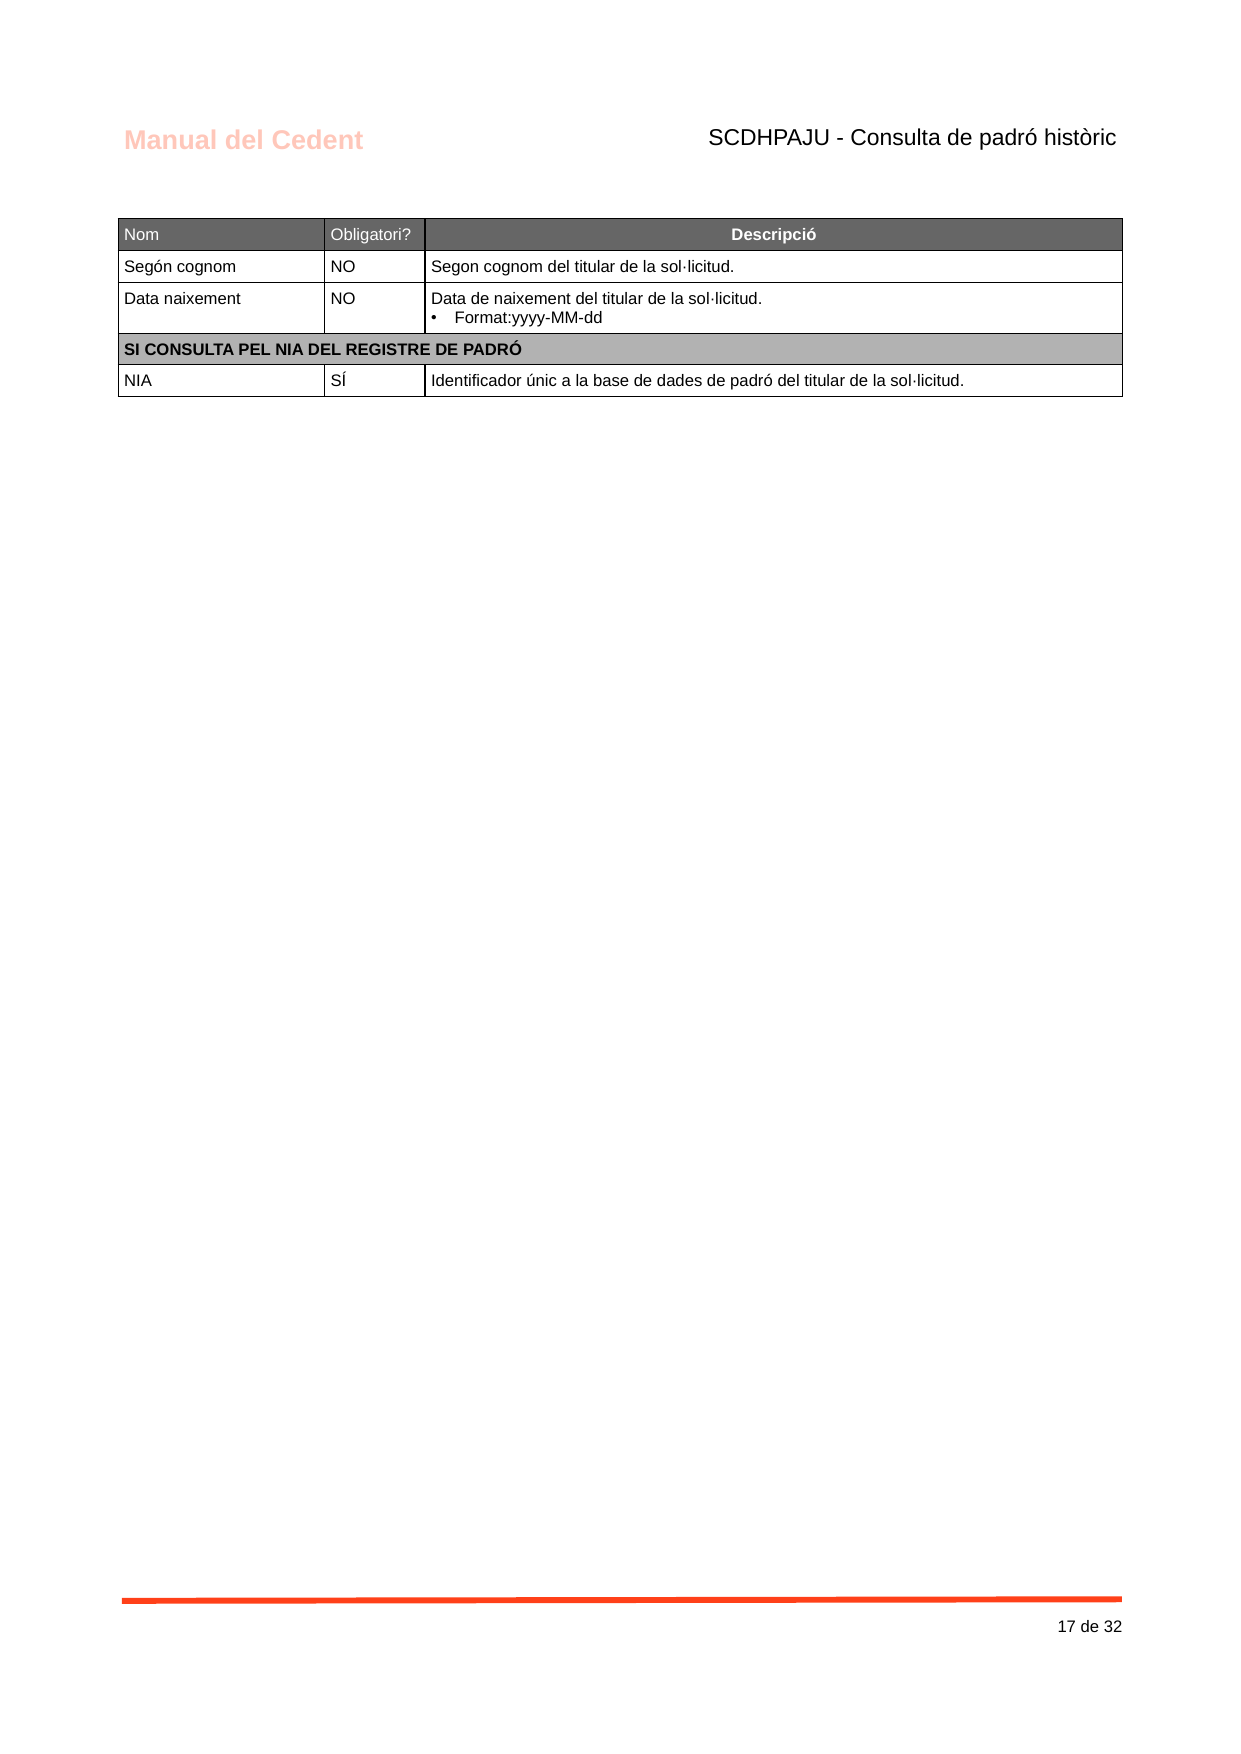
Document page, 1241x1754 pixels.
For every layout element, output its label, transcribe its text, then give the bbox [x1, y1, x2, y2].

table_cell Identificador únic a la base de dades de padró del titular de la sol·licitud. [426, 365, 1122, 396]
table_cell Segon cognom del titular de la sol·licitud. [426, 251, 1122, 282]
table_cell Data naixement [119, 283, 324, 333]
table_header Obligatori? [325, 219, 424, 250]
table_cell Segón cognom [119, 251, 324, 282]
table_cell NO [325, 283, 424, 333]
table_cell SI CONSULTA PEL NIA DEL REGISTRE DE PADRÓ [119, 334, 1122, 364]
table_cell Data de naixement del titular de la sol·licitud. Format:yyyy-MM-dd [426, 283, 1122, 333]
table_cell SÍ [325, 365, 424, 396]
table_header Nom [119, 219, 324, 250]
table_cell NO [325, 251, 424, 282]
table_header Descripció [426, 219, 1122, 250]
table_cell NIA [119, 365, 324, 396]
